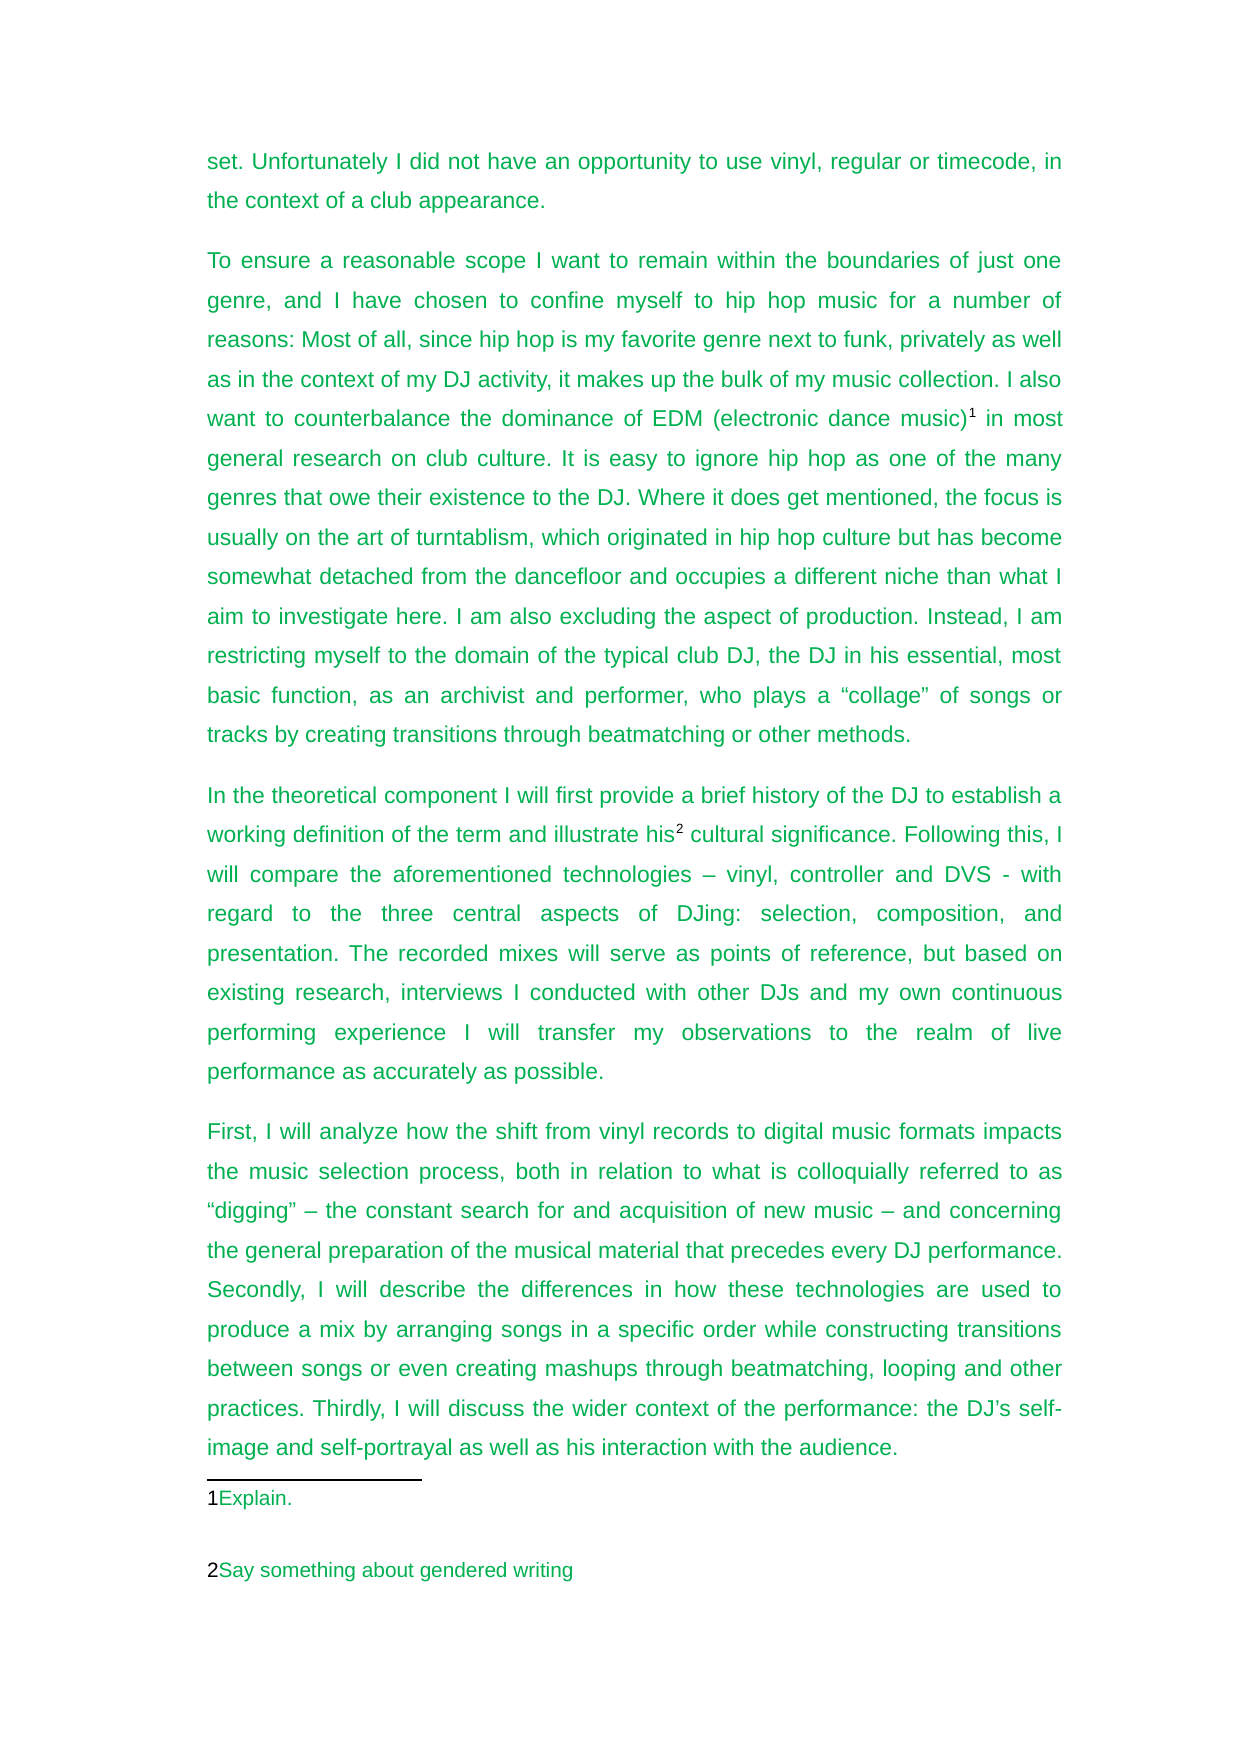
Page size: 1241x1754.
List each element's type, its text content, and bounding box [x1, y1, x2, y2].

text set. Unfortunately I did not have an opportunity to use vinyl, regular or timecode, in the context of a club appearance. [207, 148, 1063, 213]
text Say something about gendered writing [207, 1558, 1063, 1582]
text In the theoretical component I will first provide a brief history of the DJ to establish a working definition of the term and illustrate his cultural significance. Following this, I will compare the aforementioned technologies – vinyl, controller and DVS - with regard to the three central aspects of DJing: selection, composition, and presentation. The recorded mixes will serve as points of reference, but based on existing research, interviews I conducted with other DJs and my own continuous performing experience I will transfer my observations to the realm of live performance as accurately as possible. [207, 782, 1063, 1084]
text Explain. [207, 1486, 1063, 1510]
text First, I will analyze how the shift from vinyl records to digital music formats impacts the music selection process, both in relation to what is colloquially referred to as “digging” – the constant search for and acquisition of new music – and concerning the general preparation of the musical material that precedes every DJ performance. Secondly, I will describe the differences in how these technologies are used to produce a mix by arranging songs in a specific order while constructing transitions between songs or even creating mashups through beatmatching, looping and other practices. Thirdly, I will discuss the wider context of the performance: the DJ’s self-image and self-portrayal as well as his interaction with the audience. [207, 1118, 1063, 1460]
text To ensure a reasonable scope I want to remain within the boundaries of just one genre, and I have chosen to confine myself to hip hop music for a number of reasons: Most of all, since hip hop is my favorite genre next to funk, privately as well as in the context of my DJ activity, it makes up the bulk of my music collection. I also want to counterbalance the dominance of EDM (electronic dance music) in most general research on club culture. It is easy to ignore hip hop as one of the many genres that owe their existence to the DJ. Where it does get mentioned, the focus is usually on the art of turntablism, which originated in hip hop culture but has become somewhat detached from the dancefloor and occupies a different niche than what I aim to investigate here. I am also excluding the aspect of production. Instead, I am restricting myself to the domain of the typical club DJ, the DJ in his essential, most basic function, as an archivist and performer, who plays a “collage” of songs or tracks by creating transitions through beatmatching or other methods. [207, 247, 1063, 748]
